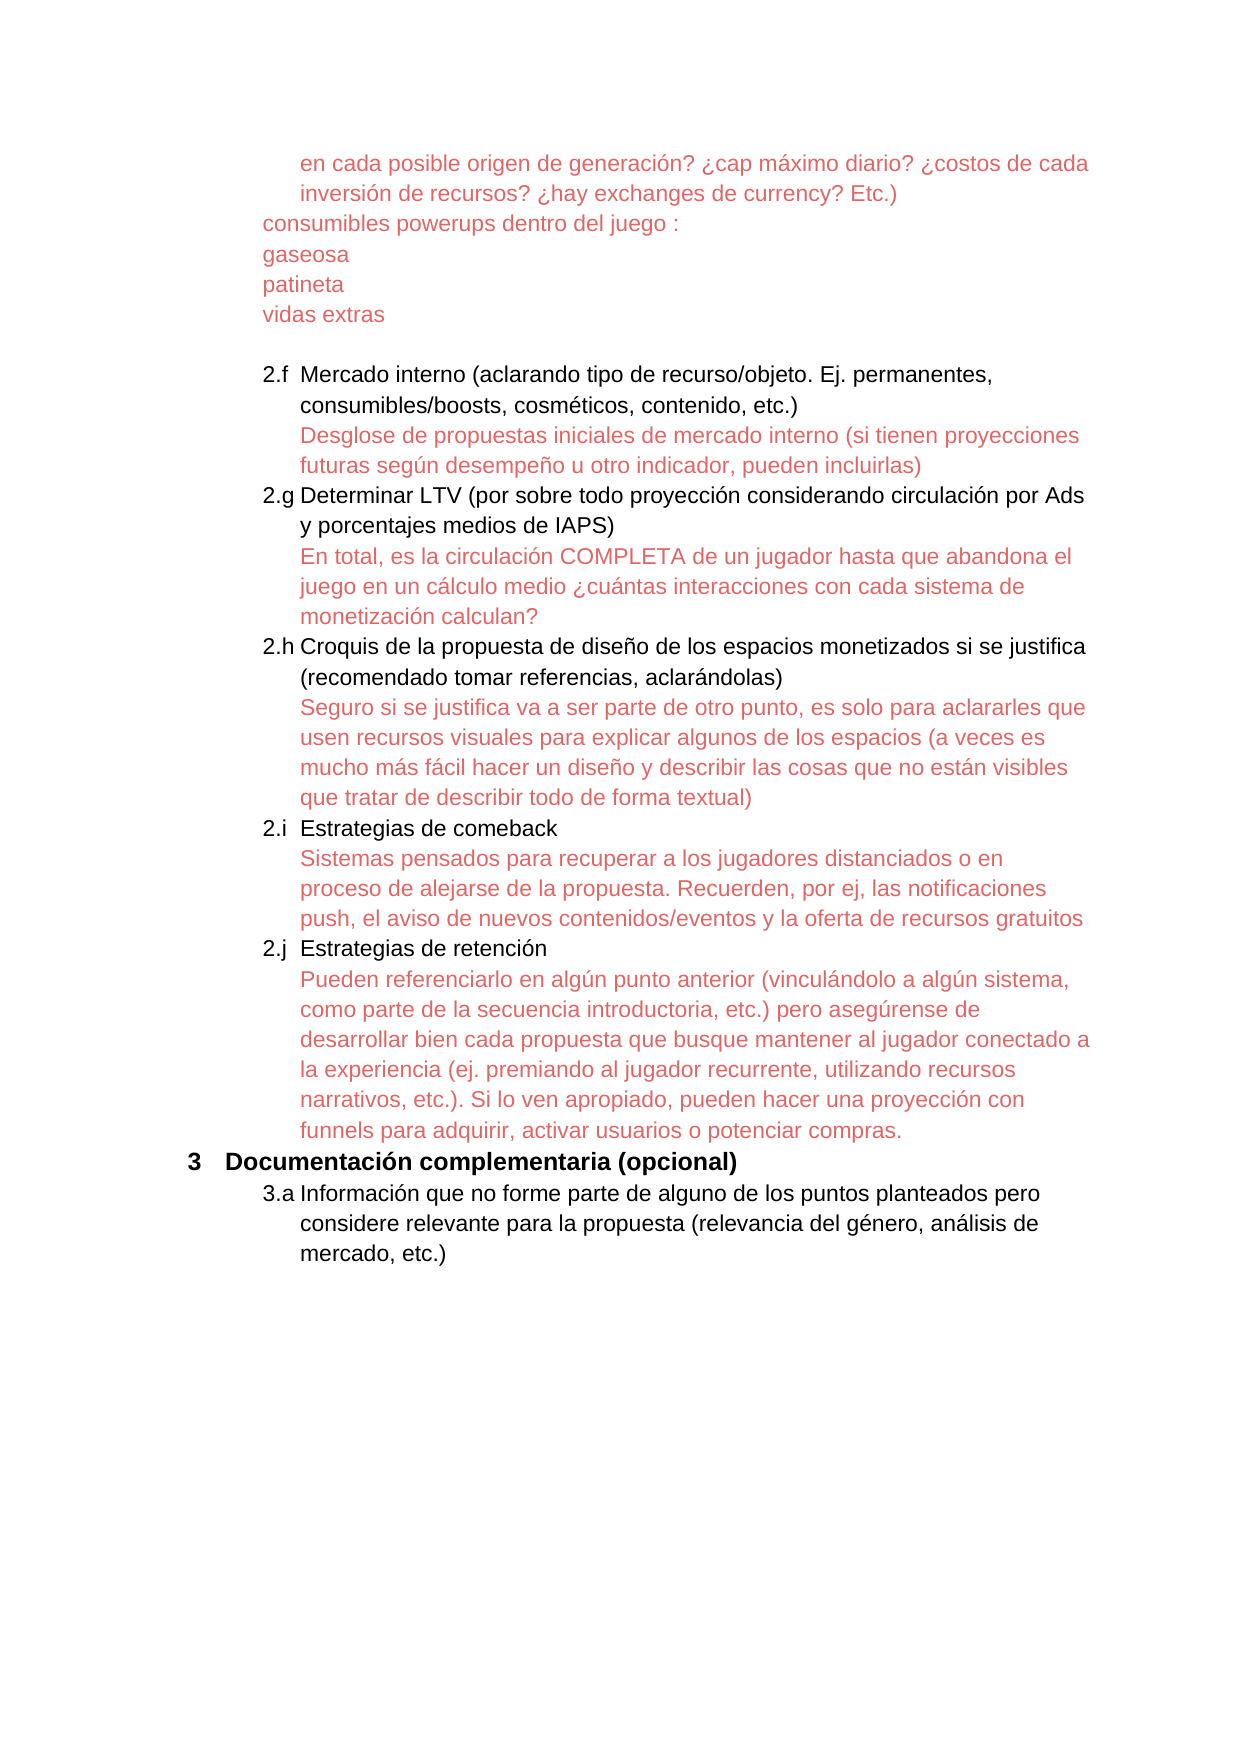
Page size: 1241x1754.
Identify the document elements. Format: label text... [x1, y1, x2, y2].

list Estrategias de retención Pueden referenciarlo en algún punto anterior (vinculándolo a algún sistema, como parte de la secuencia introductoria, etc.) pero asegúrense de desarrollar bien cada propuesta que busque mantener al jugador conectado a la experiencia (ej. premiando al jugador recurrente, utilizando recursos narrativos, etc.). Si lo ven apropiado, pueden hacer una proyección con funnels para adquirir, activar usuarios o potenciar compras. [262, 935, 1090, 1143]
list Información que no forme parte de alguno de los puntos planteados pero considere relevante para la propuesta (relevancia del género, análisis de mercado, etc.) [262, 1180, 1090, 1267]
text vidas extras [262, 301, 1090, 327]
text patineta [262, 271, 1090, 297]
list Estrategias de comeback Sistemas pensados para recuperar a los jugadores distanciados o en proceso de alejarse de la propuesta. Recuerden, por ej, las notificaciones push, el aviso de nuevos contenidos/eventos y la oferta de recursos gratuitos [262, 814, 1090, 932]
list Documentación complementaria (opcional) [187, 1147, 1090, 1176]
text consumibles powerups dentro del juego : [262, 210, 1090, 237]
list Determinar LTV (por sobre todo proyección considerando circulación por Ads y porcentajes medios de IAPS) En total, es la circulación COMPLETA de un jugador hasta que abandona el juego en un cálculo medio ¿cuántas interacciones con cada sistema de monetización calculan? [262, 482, 1090, 629]
list Croquis de la propuesta de diseño de los espacios monetizados si se justifica (recomendado tomar referencias, aclarándolas) Seguro si se justifica va a ser parte de otro punto, es solo para aclararles que usen recursos visuales para explicar algunos de los espacios (a veces es mucho más fácil hacer un diseño y describir las cosas que no están visibles que tratar de describir todo de forma textual) [262, 633, 1090, 811]
text gaseosa [262, 241, 1090, 267]
list Mercado interno (aclarando tipo de recurso/objeto. Ej. permanentes, consumibles/boosts, cosméticos, contenido, etc.) Desglose de propuestas iniciales de mercado interno (si tienen proyecciones futuras según desempeño u otro indicador, pueden incluirlas) [262, 361, 1090, 478]
list en cada posible origen de generación? ¿cap máximo diario? ¿costos de cada inversión de recursos? ¿hay exchanges de currency? Etc.) [262, 150, 1090, 207]
